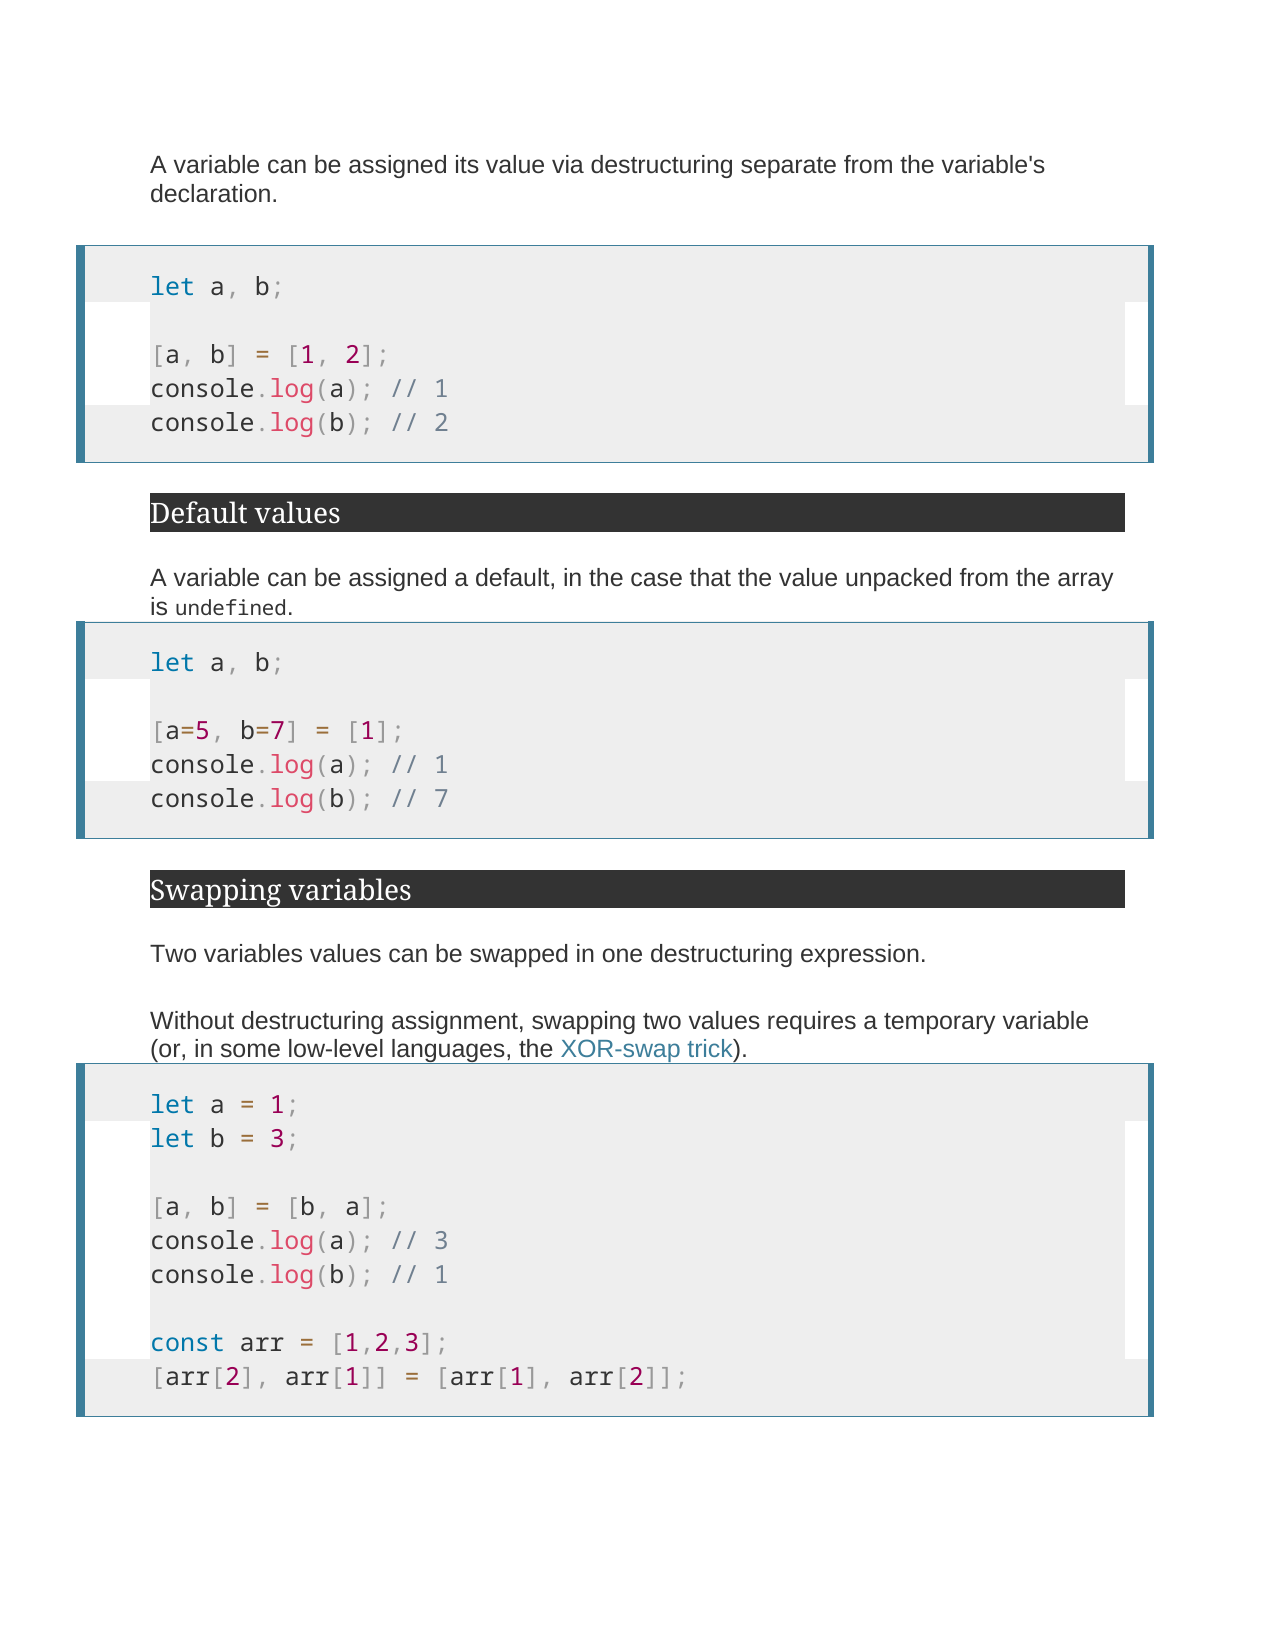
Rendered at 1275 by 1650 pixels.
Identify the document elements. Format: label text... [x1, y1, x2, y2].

text console.log(a); // 1 [150, 371, 1125, 381]
text [arr[2], arr[1]] = [arr[1], arr[2]]; [85, 1336, 1148, 1416]
text console.log(a); // 1 [150, 747, 1125, 758]
text console.log(b); // 7 [85, 758, 1148, 838]
subtitle Swapping variables [150, 870, 1125, 908]
text console.log(a); // 3 [150, 1223, 1125, 1257]
text Two variables values can be swapped in one destructuring expression. [150, 939, 1125, 968]
text let a, b; [85, 623, 1148, 679]
text [a, b] = [1, 2]; [150, 337, 1125, 371]
text console.log(b); // 1 [150, 1257, 1125, 1291]
subtitle Default values [150, 493, 1125, 532]
text console.log(b); // 2 [85, 381, 1148, 462]
text let a, b; [85, 246, 1148, 302]
text Without destructuring assignment, swapping two values requires a temporary variable (or, in some low-level languages, the XOR-swap trick). [150, 1006, 1125, 1063]
text A variable can be assigned a default, in the case that the value unpacked from the array is undefined. [150, 563, 1125, 621]
text [a, b] = [b, a]; [150, 1189, 1125, 1223]
text let b = 3; [150, 1121, 1125, 1155]
text let a = 1; [85, 1064, 1148, 1121]
text [a=5, b=7] = [1]; [150, 713, 1125, 747]
text const arr = [1,2,3]; [150, 1325, 1125, 1336]
text A variable can be assigned its value via destructuring separate from the variable's declaration. [150, 150, 1125, 207]
